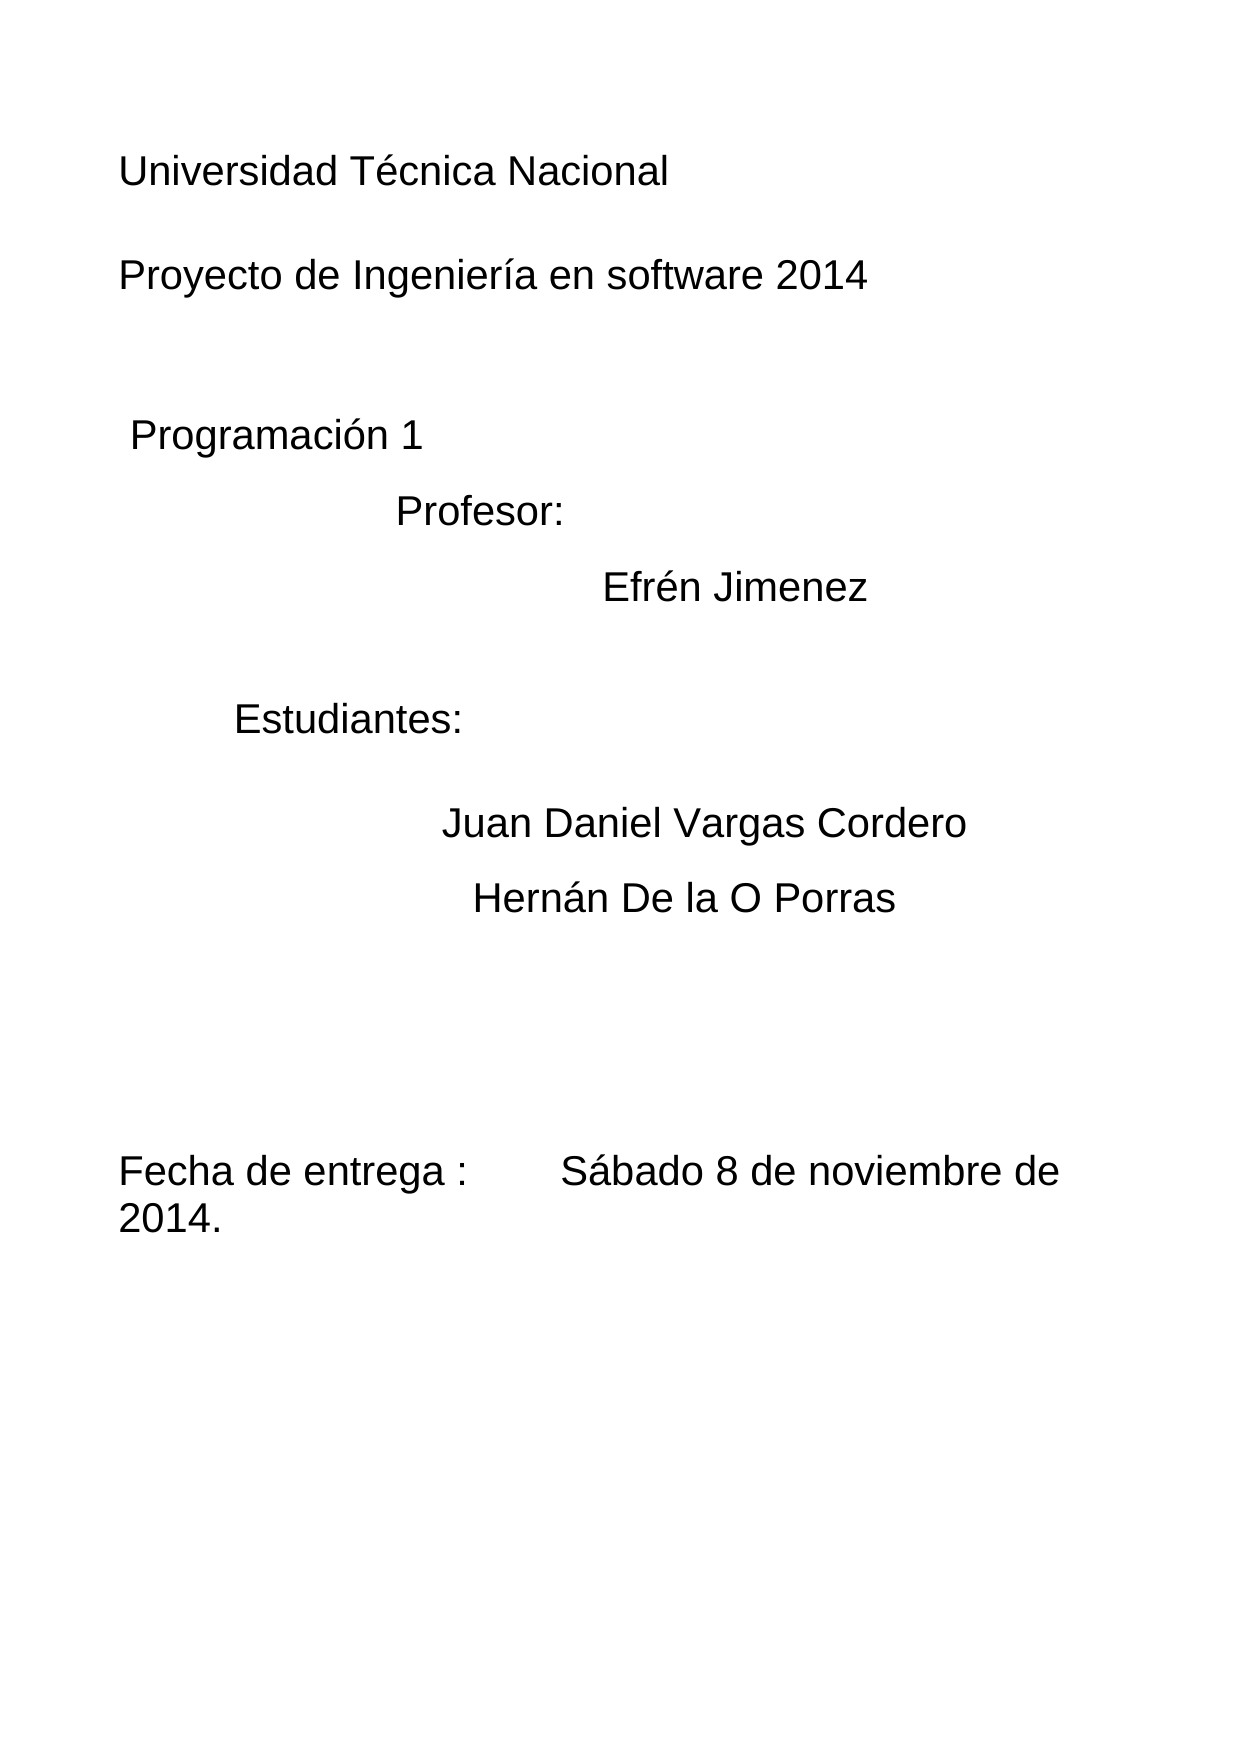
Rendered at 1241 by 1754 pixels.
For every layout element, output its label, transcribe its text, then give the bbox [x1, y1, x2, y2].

text Proyecto de Ingeniería en software 2014 [118, 250, 1122, 298]
text Juan Daniel Vargas Cordero [118, 798, 1122, 846]
text Fecha de entrega : Sábado 8 de noviembre de 2014. [118, 1146, 1122, 1242]
text Programación 1 [118, 410, 1122, 458]
text Profesor: [118, 486, 1122, 534]
text Efrén Jimenez [118, 562, 1122, 610]
text Hernán De la O Porras [118, 874, 1122, 922]
text Estudiantes: [118, 694, 1122, 742]
text Universidad Técnica Nacional [118, 146, 1122, 194]
